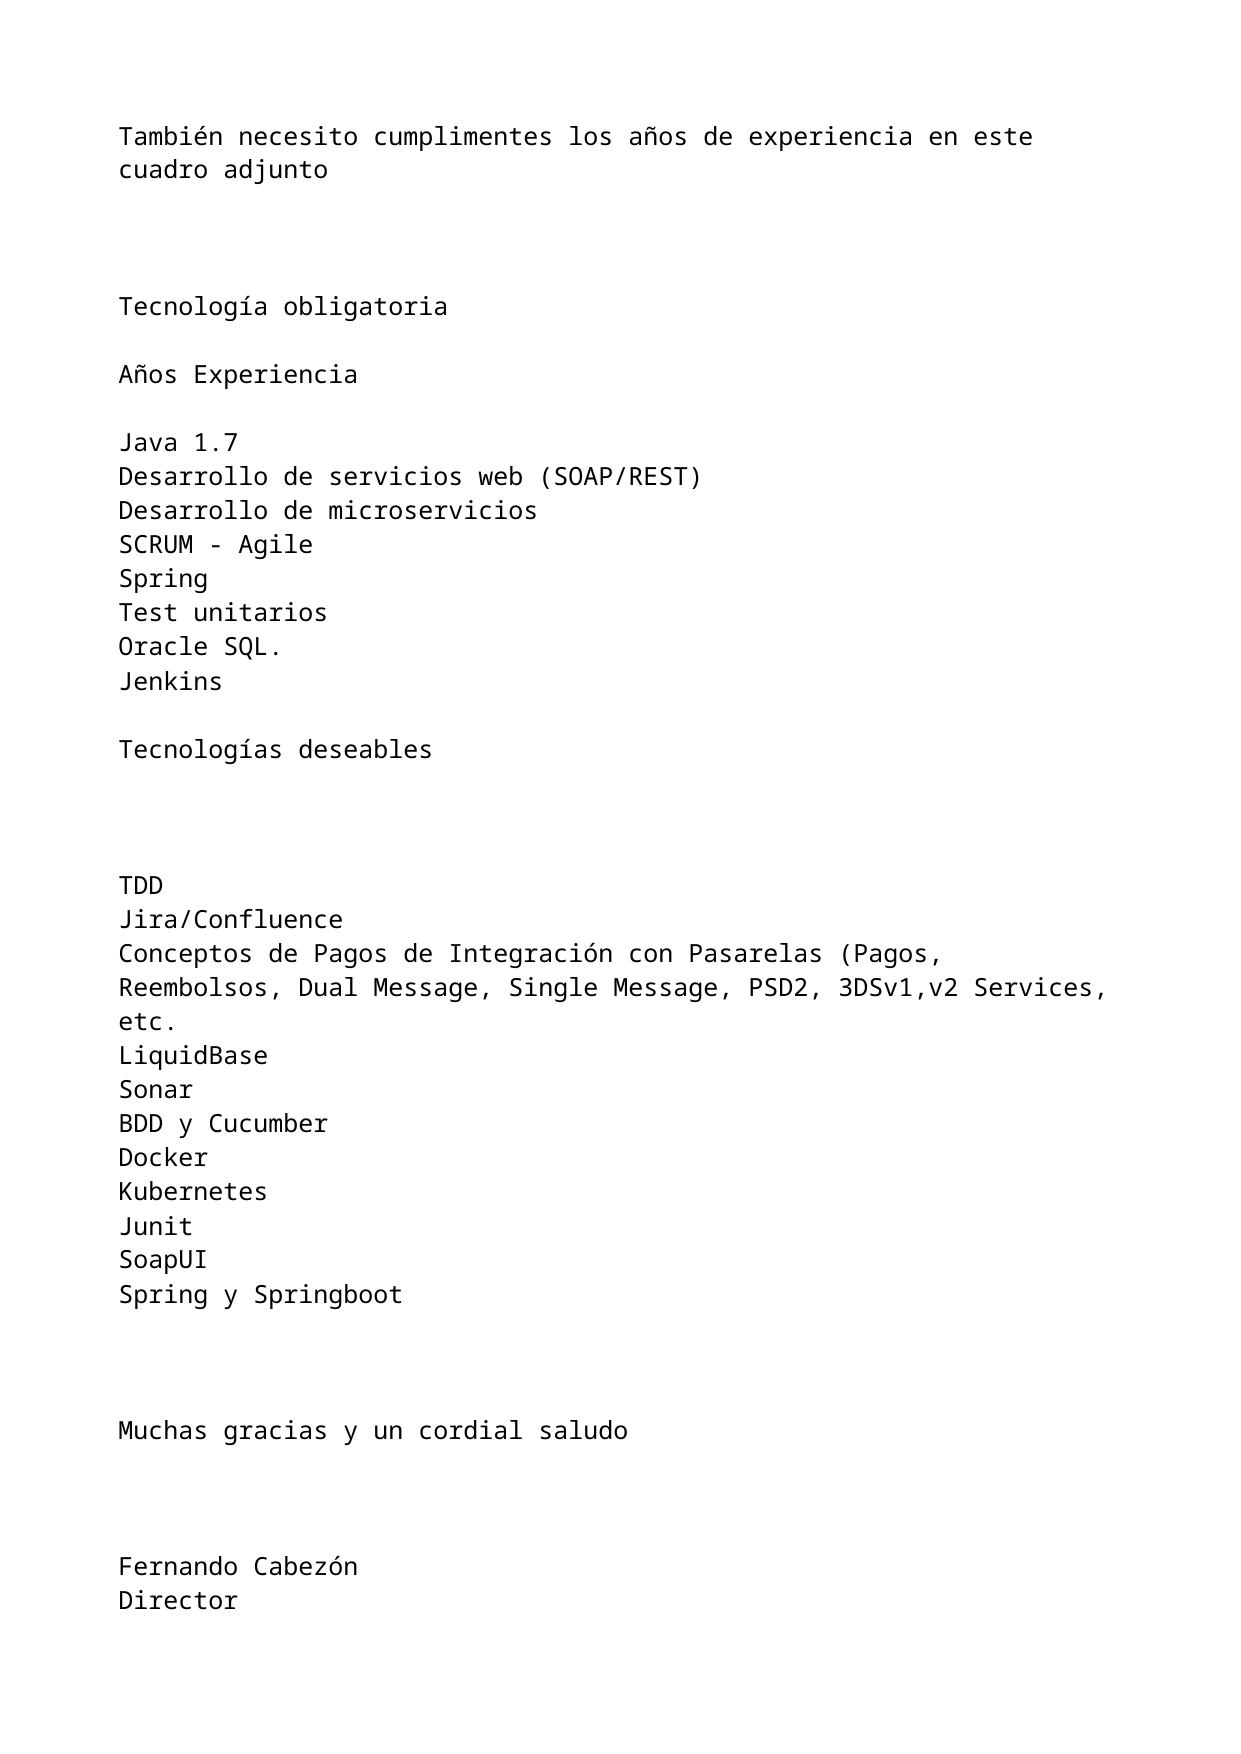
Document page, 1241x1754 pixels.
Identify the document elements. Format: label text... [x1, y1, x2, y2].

text SCRUM - Agile [118, 527, 1122, 561]
text Fernando Cabezón [118, 1549, 1122, 1583]
text Desarrollo de microservicios [118, 493, 1122, 527]
text También necesito cumplimentes los años de experiencia en este cuadro adjunto [118, 118, 1122, 186]
text Jenkins [118, 663, 1122, 697]
text Tecnología obligatoria [118, 288, 1122, 322]
text BDD y Cucumber [118, 1106, 1122, 1140]
text SoapUI [118, 1242, 1122, 1276]
text Director [118, 1583, 1122, 1617]
text Desarrollo de servicios web (SOAP/REST) [118, 459, 1122, 493]
text Spring y Springboot [118, 1276, 1122, 1310]
text TDD [118, 867, 1122, 902]
text Java 1.7 [118, 425, 1122, 459]
text Kubernetes [118, 1174, 1122, 1208]
text Test unitarios [118, 595, 1122, 629]
text Docker [118, 1140, 1122, 1174]
text Oracle SQL. [118, 629, 1122, 663]
text Jira/Confluence [118, 902, 1122, 936]
text Muchas gracias y un cordial saludo [118, 1412, 1122, 1447]
text Sonar [118, 1072, 1122, 1106]
text LiquidBase [118, 1038, 1122, 1072]
text Junit [118, 1208, 1122, 1242]
text Años Experiencia [118, 357, 1122, 391]
text Spring [118, 561, 1122, 595]
text Conceptos de Pagos de Integración con Pasarelas (Pagos, Reembolsos, Dual Message, Single Message, PSD2, 3DSv1,v2 Services, etc. [118, 936, 1122, 1038]
text Tecnologías deseables [118, 731, 1122, 765]
